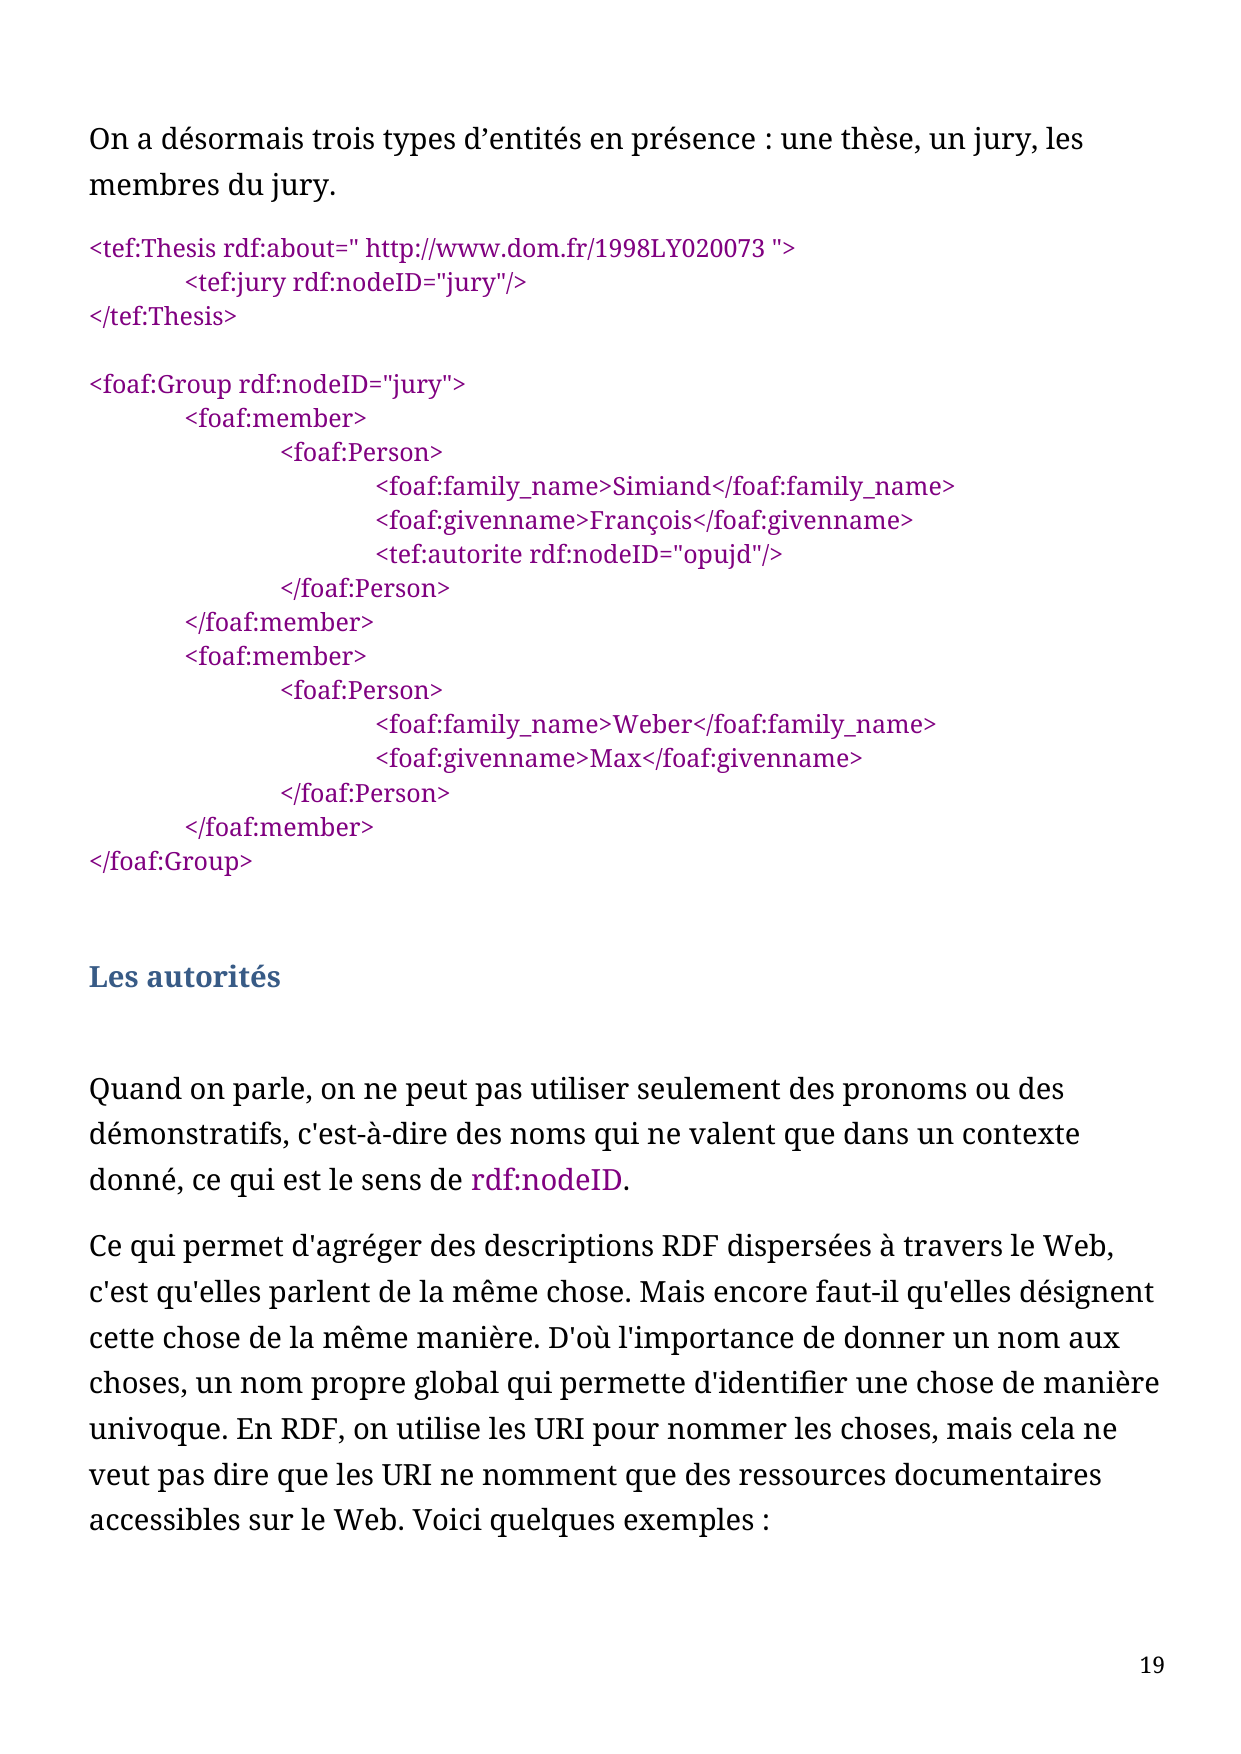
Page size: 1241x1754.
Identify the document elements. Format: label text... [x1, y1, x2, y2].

text <tef:Thesis rdf:about=" http://www.dom.fr/1998LY020073 "> [89, 230, 1165, 264]
text <tef:autorite rdf:nodeID="opujd"/> [89, 537, 1165, 571]
text </foaf:Person> [89, 775, 1165, 809]
text </foaf:member> [89, 809, 1165, 843]
text </tef:Thesis> [89, 298, 1165, 332]
text Quand on parle, on ne peut pas utiliser seulement des pronoms ou des démonstratifs, c'est-à-dire des noms qui ne valent que dans un contexte donné, ce qui est le sens de rdf:nodeID. [89, 1068, 1165, 1199]
text </foaf:Person> [89, 571, 1165, 605]
text <foaf:Group rdf:nodeID="jury"> [89, 366, 1165, 401]
text </foaf:member> [89, 605, 1165, 639]
text <tef:jury rdf:nodeID="jury"/> [89, 264, 1165, 298]
text <foaf:member> [89, 639, 1165, 673]
subtitle Les autorités [89, 956, 1165, 996]
text <foaf:givenname>François</foaf:givenname> [89, 503, 1165, 537]
text </foaf:Group> [89, 843, 1165, 877]
text <foaf:Person> [89, 434, 1165, 469]
text <foaf:family_name>Simiand</foaf:family_name> [89, 469, 1165, 503]
text <foaf:Person> [89, 673, 1165, 707]
text <foaf:family_name>Weber</foaf:family_name> [89, 707, 1165, 741]
text On a désormais trois types d’entités en présence : une thèse, un jury, les membres du jury. [89, 118, 1165, 203]
text <foaf:member> [89, 401, 1165, 434]
text <foaf:givenname>Max</foaf:givenname> [89, 741, 1165, 775]
text Ce qui permet d'agréger des descriptions RDF dispersées à travers le Web, c'est qu'elles parlent de la même chose. Mais encore faut-il qu'elles désignent cette chose de la même manière. D'où l'importance de donner un nom aux choses, un nom propre global qui permette d'identifier une chose de manière univoque. En RDF, on utilise les URI pour nommer les choses, mais cela ne veut pas dire que les URI ne nomment que des ressources documentaires accessibles sur le Web. Voici quelques exemples : [89, 1226, 1165, 1539]
